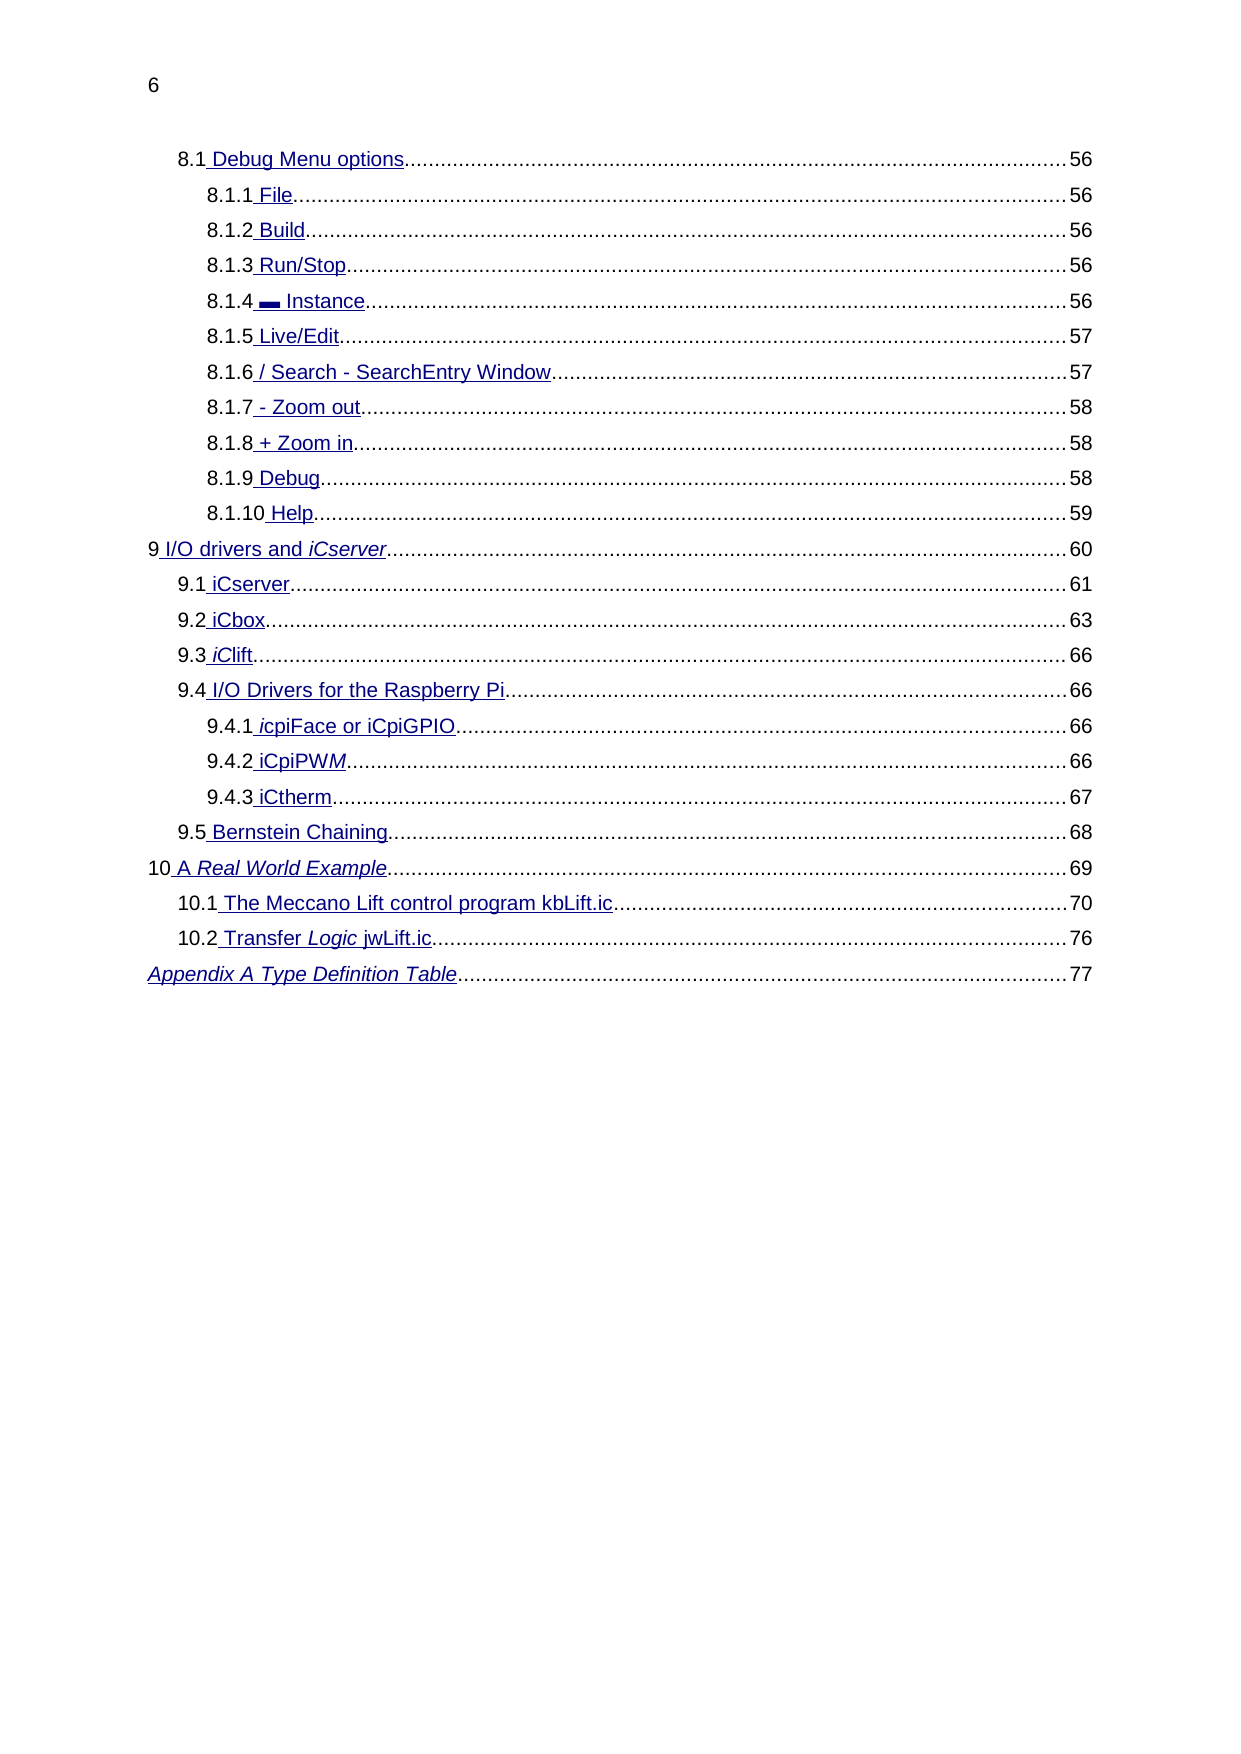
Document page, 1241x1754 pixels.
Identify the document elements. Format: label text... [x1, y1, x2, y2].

text 9.5 Bernstein Chaining 68 [177, 821, 1092, 844]
text 8.1.9 Debug 58 [207, 466, 1092, 490]
text 9.4 I/O Drivers for the Raspberry Pi 66 [177, 679, 1092, 703]
text 8.1.4 ▬ Instance 56 [207, 289, 1092, 313]
text 10.1 The Meccano Lift control program kbLift.ic 70 [177, 891, 1092, 915]
text 8.1.8 + Zoom in 58 [207, 431, 1092, 455]
text 9.2 iCbox 63 [177, 608, 1092, 632]
text 9.4.1 icpiFace or iCpiGPIO 66 [207, 714, 1092, 738]
text 8.1.2 Build 56 [207, 218, 1092, 242]
text 8.1.7 - Zoom out 58 [207, 396, 1092, 419]
text 10.2 Transfer Logic jwLift.ic 76 [177, 927, 1092, 951]
text 8.1.10 Help 59 [207, 502, 1092, 526]
text 8.1.6 / Search - SearchEntry Window 57 [207, 360, 1092, 384]
text Appendix A Type Definition Table 77 [148, 962, 1092, 986]
text 9.4.2 iCpiPWM 66 [207, 750, 1092, 773]
text 9.3 iClift 66 [177, 643, 1092, 667]
text 8.1 Debug Menu options 56 [177, 148, 1092, 171]
text 10 A Real World Example 69 [148, 856, 1092, 880]
text 8.1.1 File 56 [207, 183, 1092, 207]
text 9.1 iCserver 61 [177, 573, 1092, 596]
text 8.1.3 Run/Stop 56 [207, 254, 1092, 278]
text 9 I/O drivers and iCserver 60 [148, 537, 1092, 561]
text 8.1.5 Live/Edit 57 [207, 325, 1092, 348]
text 9.4.3 iCtherm 67 [207, 785, 1092, 809]
